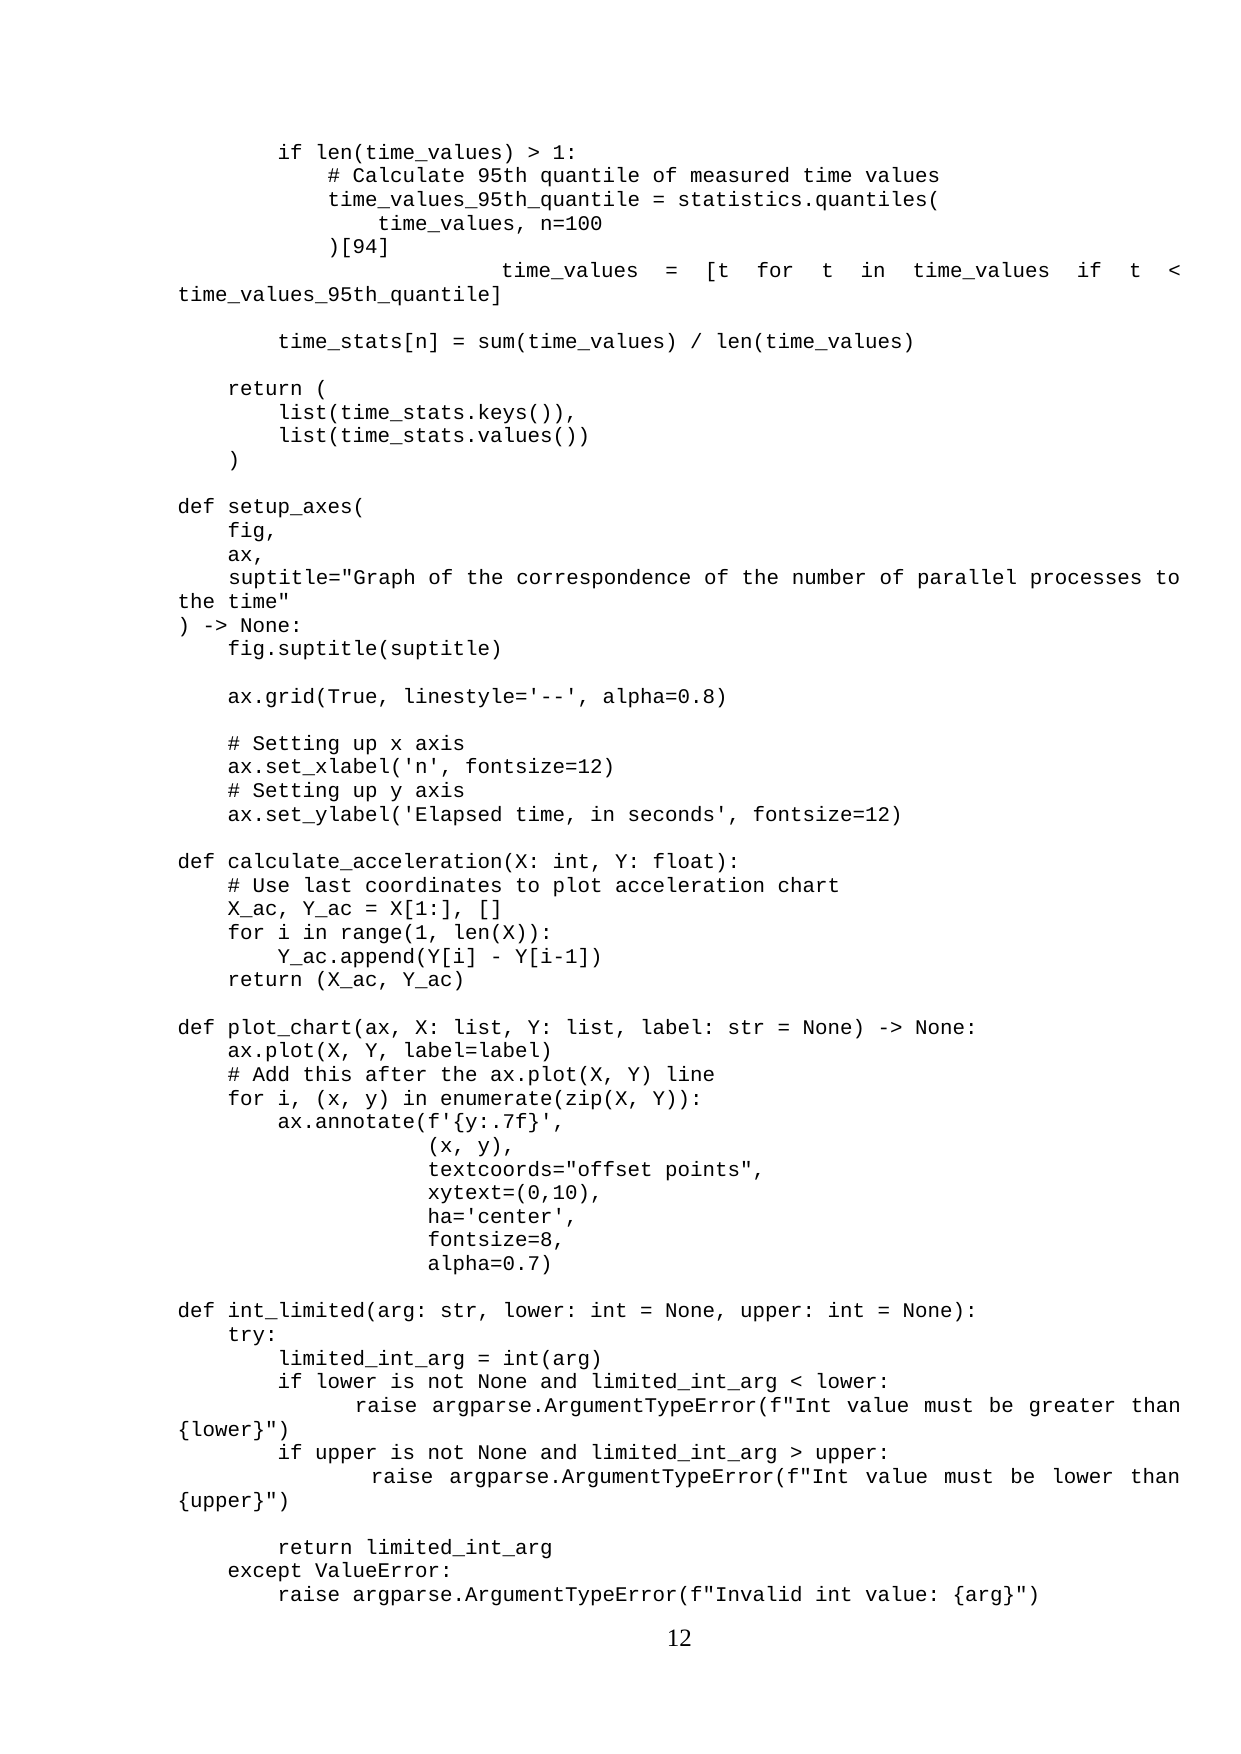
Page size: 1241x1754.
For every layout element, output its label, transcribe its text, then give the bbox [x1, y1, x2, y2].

table_header if len(time_values) > 1: # Calculate 95th quantile of measured time values time_values_95th_quantile = statistics.quantiles( time_values, n=100 )[94] time_values = [t for t in time_values if t < time_values_95th_quantile] time_stats[n] = sum(time_values) / len(time_values) return ( list(time_stats.keys()), list(time_stats.values()) ) def setup_axes( fig, ax, suptitle="Graph of the correspondence of the number of parallel processes to the time" ) -> None: fig.suptitle(suptitle) ax.grid(True, linestyle='--', alpha=0.8) # Setting up x axis ax.set_xlabel('n', fontsize=12) # Setting up y axis ax.set_ylabel('Elapsed time, in seconds', fontsize=12) def calculate_acceleration(X: int, Y: float): # Use last coordinates to plot acceleration chart X_ac, Y_ac = X[1:], [] for i in range(1, len(X)): Y_ac.append(Y[i] - Y[i-1]) return (X_ac, Y_ac) def plot_chart(ax, X: list, Y: list, label: str = None) -> None: ax.plot(X, Y, label=label) # Add this after the ax.plot(X, Y) line for i, (x, y) in enumerate(zip(X, Y)): ax.annotate(f'{y:.7f}', (x, y), textcoords="offset points", xytext=(0,10), ha='center', fontsize=8, alpha=0.7) def int_limited(arg: str, lower: int = None, upper: int = None): try: limited_int_arg = int(arg) if lower is not None and limited_int_arg < lower: raise argparse.ArgumentTypeError(f"Int value must be greater than {lower}") if upper is not None and limited_int_arg > upper: raise argparse.ArgumentTypeError(f"Int value must be lower than {upper}") return limited_int_arg except ValueError: raise argparse.ArgumentTypeError(f"Invalid int value: {arg}") [177, 118, 1181, 1608]
